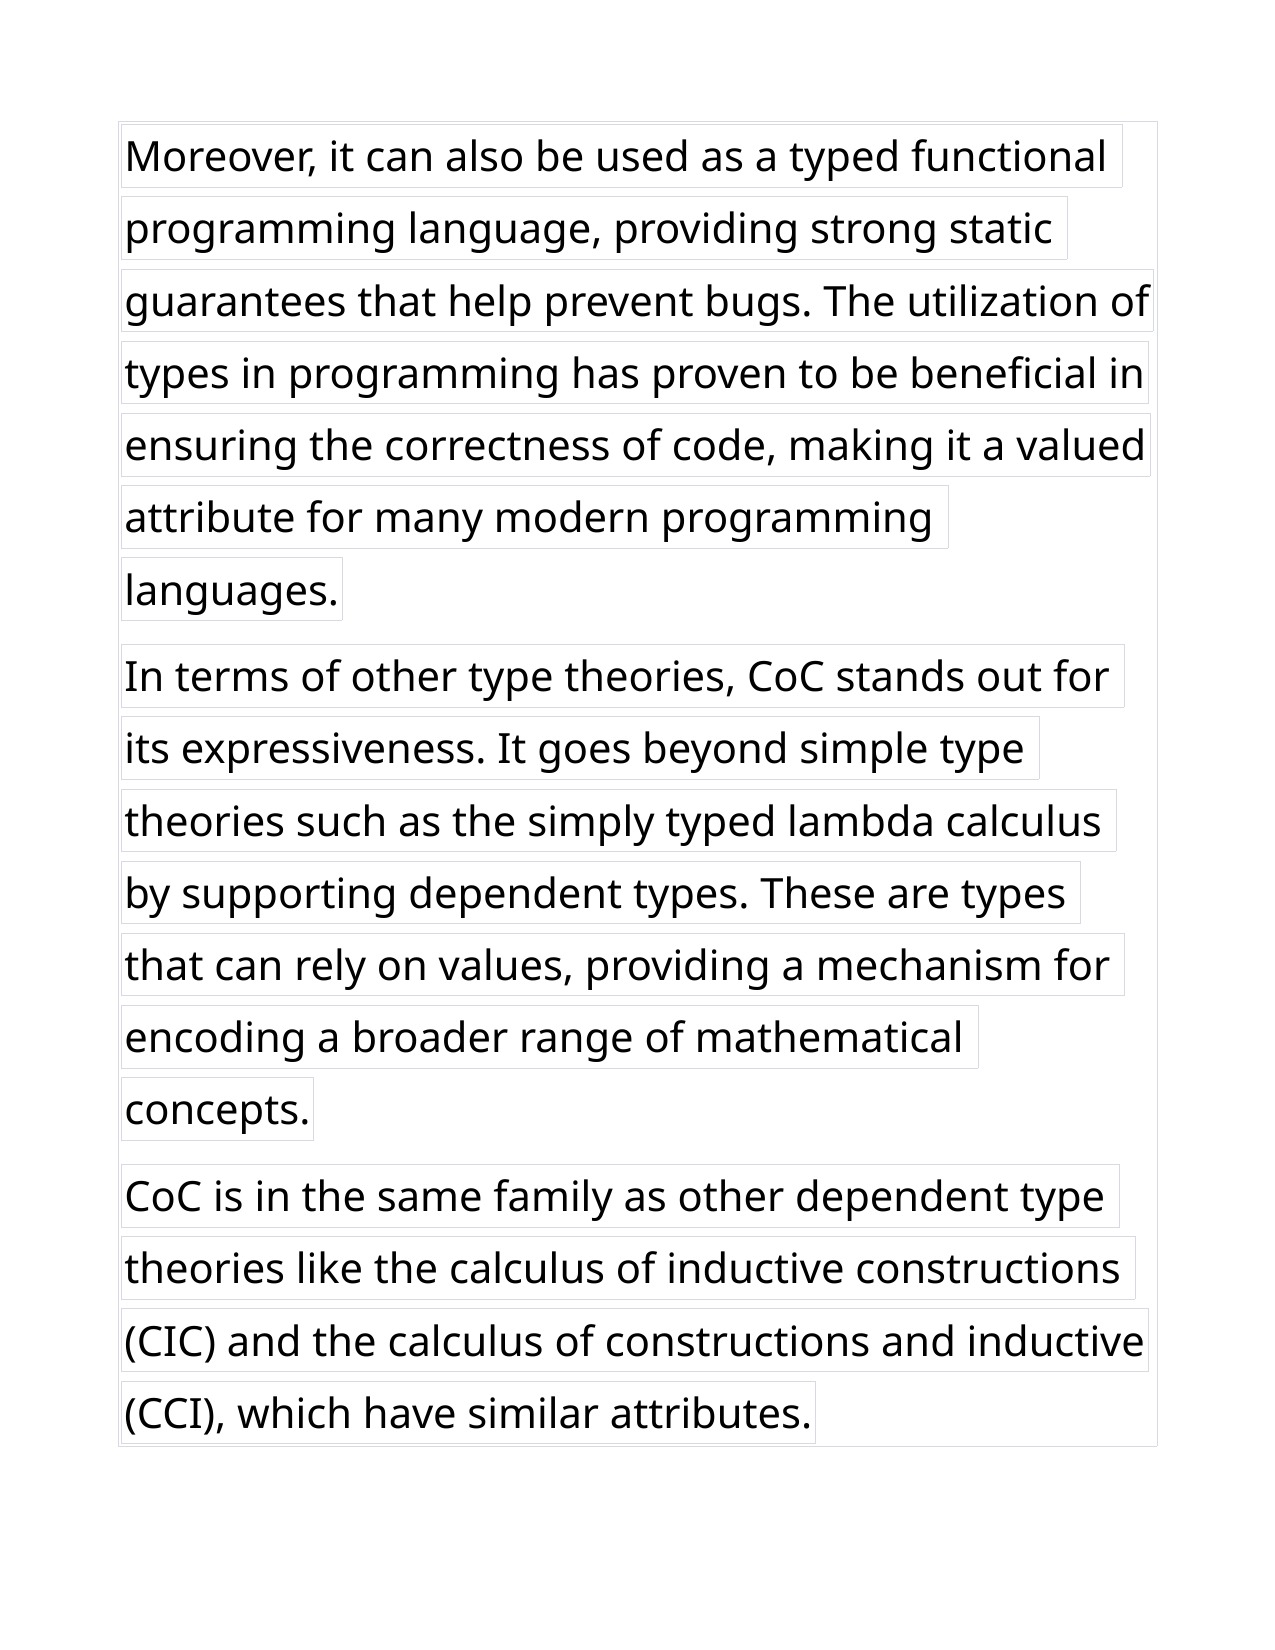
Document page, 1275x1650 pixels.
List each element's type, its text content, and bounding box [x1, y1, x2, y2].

text In terms of other type theories, CoC stands out for its expressiveness. It goes beyond simple type theories such as the simply typed lambda calculus by supporting dependent types. These are types that can rely on values, providing a mechanism for encoding a broader range of mathematical concepts. [119, 641, 1157, 1140]
text CoC is in the same family as other dependent type theories like the calculus of inductive constructions (CIC) and the calculus of constructions and inductive (CCI), which have similar attributes. [119, 1161, 1157, 1446]
text Moreover, it can also be used as a typed functional programming language, providing strong static guarantees that help prevent bugs. The utilization of types in programming has proven to be beneficial in ensuring the correctness of code, making it a valued attribute for many modern programming languages. [119, 122, 1157, 620]
